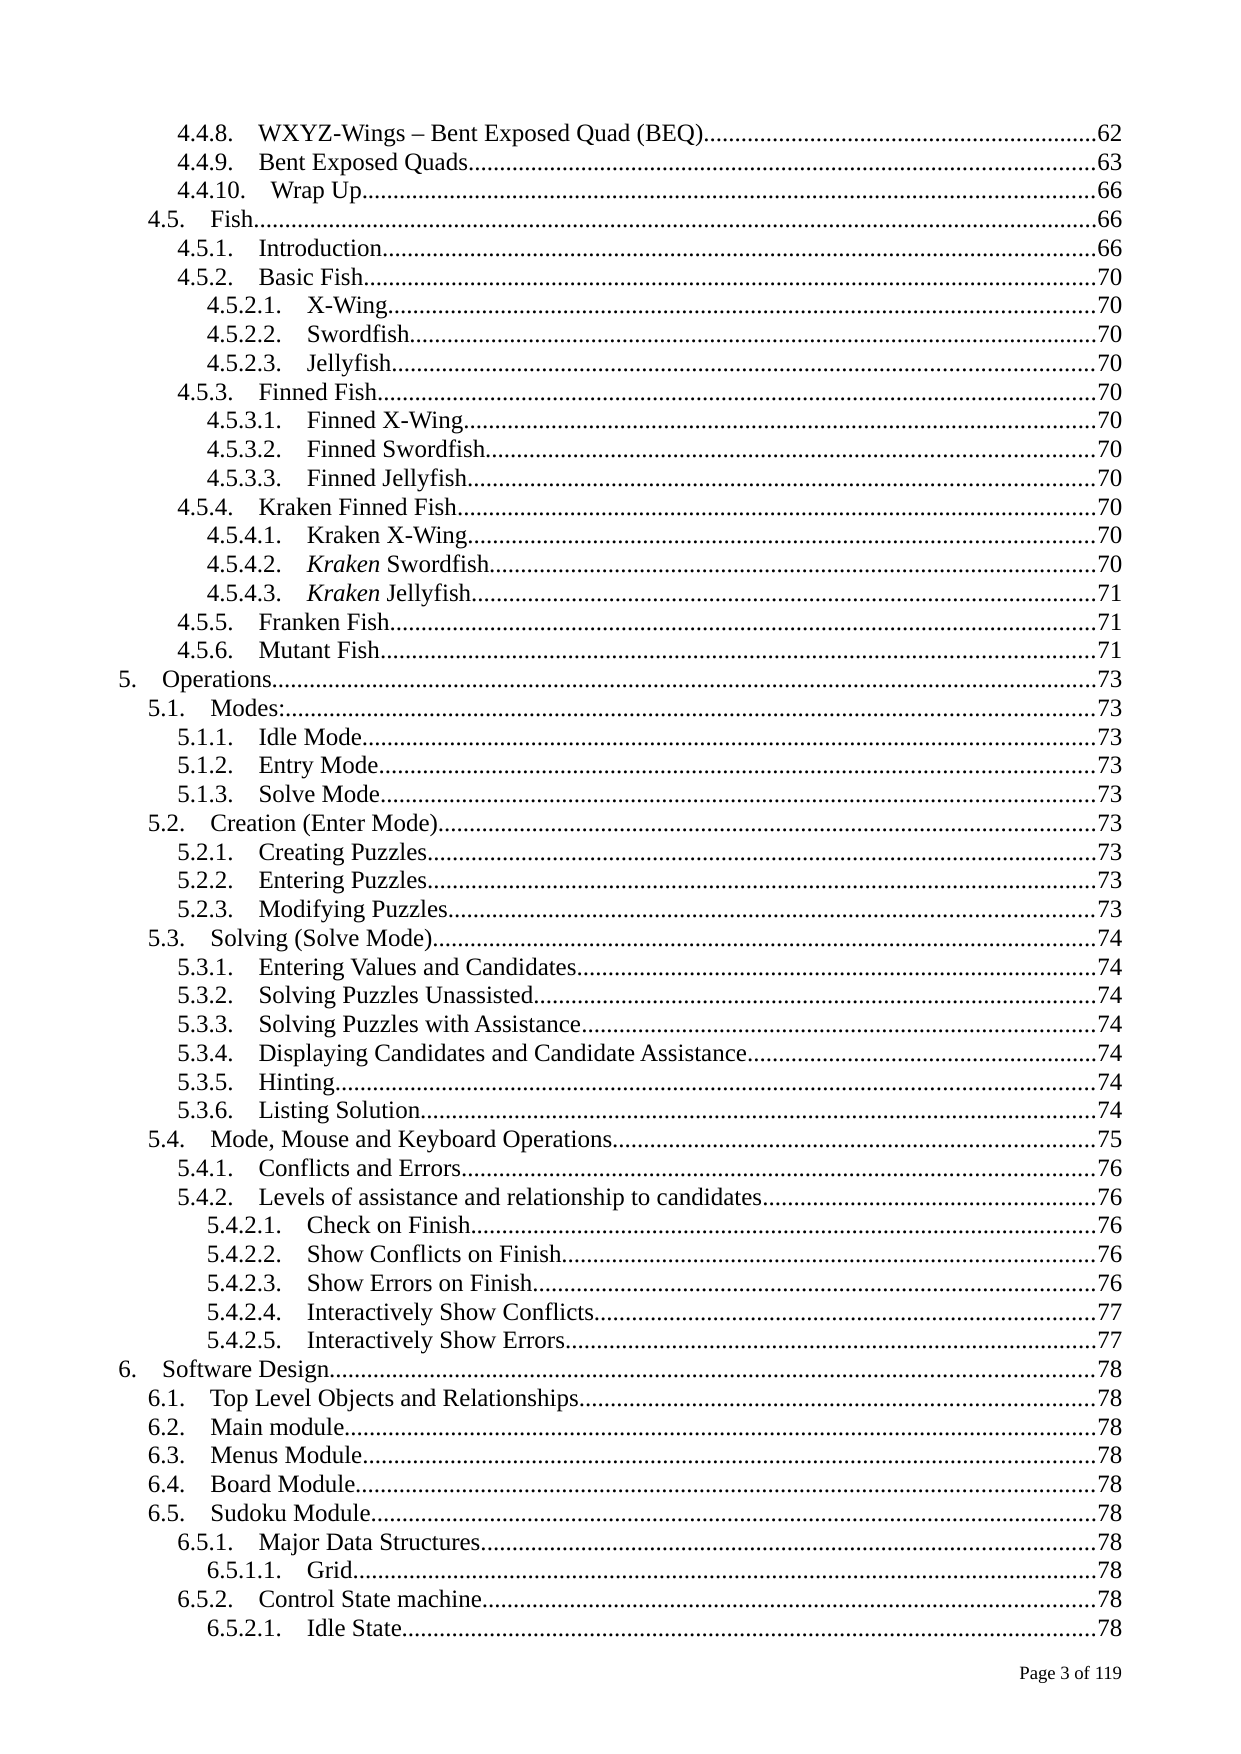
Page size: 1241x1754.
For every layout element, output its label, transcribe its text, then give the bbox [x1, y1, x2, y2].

text 4.4.8. WXYZ-Wings – Bent Exposed Quad (BEQ) 62 [177, 118, 1122, 147]
text 5.4.2.2. Show Conflicts on Finish 76 [207, 1239, 1122, 1268]
text 4.5.2. Basic Fish 70 [177, 262, 1122, 291]
text 4.4.10. Wrap Up. 66 [177, 176, 1122, 204]
text 4.5.4.3. Kraken Jellyfish 71 [207, 578, 1122, 607]
text 5.4.2.3. Show Errors on Finish 76 [207, 1268, 1122, 1297]
text 5.1.2. Entry Mode 73 [177, 751, 1122, 779]
text 5.4.2.1. Check on Finish. 76 [207, 1211, 1122, 1239]
text 4.5.6. Mutant Fish 71 [177, 636, 1122, 664]
text 4.5.1. Introduction 66 [177, 233, 1122, 262]
text 5.2. Creation (Enter Mode) 73 [148, 808, 1122, 837]
text 6.3. Menus Module 78 [148, 1441, 1122, 1469]
text 6.5.2. Control State machine 78 [177, 1584, 1122, 1613]
text 4.4.9. Bent Exposed Quads 63 [177, 147, 1122, 176]
text 4.5.5. Franken Fish. 71 [177, 607, 1122, 636]
text 5.3.1. Entering Values and Candidates 74 [177, 952, 1122, 981]
text 5.1.1. Idle Mode 73 [177, 722, 1122, 751]
text 6.5. Sudoku Module 78 [148, 1498, 1122, 1527]
text 5.4.2.4. Interactively Show Conflicts 77 [207, 1297, 1122, 1326]
text 4.5.3.1. Finned X-Wing 70 [207, 406, 1122, 434]
text 4.5.4.2. Kraken Swordfish 70 [207, 549, 1122, 578]
text 5.3.2. Solving Puzzles Unassisted 74 [177, 981, 1122, 1009]
text 6.2. Main module 78 [148, 1412, 1122, 1441]
text 5.3.6. Listing Solution 74 [177, 1096, 1122, 1124]
text 5.4.2. Levels of assistance and relationship to candidates 76 [177, 1182, 1122, 1211]
text 5.4.2.5. Interactively Show Errors 77 [207, 1326, 1122, 1354]
text 5.4. Mode, Mouse and Keyboard Operations 75 [148, 1124, 1122, 1153]
text 4.5.3.2. Finned Swordfish 70 [207, 434, 1122, 463]
text 4.5. Fish 66 [148, 204, 1122, 233]
text 5.2.2. Entering Puzzles 73 [177, 866, 1122, 894]
text 5.1. Modes: 73 [148, 693, 1122, 722]
text 4.5.4.1. Kraken X-Wing 70 [207, 521, 1122, 549]
text 5.3.4. Displaying Candidates and Candidate Assistance 74 [177, 1038, 1122, 1067]
text 5.4.1. Conflicts and Errors 76 [177, 1153, 1122, 1182]
text 5.3. Solving (Solve Mode) 74 [148, 923, 1122, 952]
text 6.5.1. Major Data Structures. 78 [177, 1527, 1122, 1556]
text 6.1. Top Level Objects and Relationships 78 [148, 1383, 1122, 1412]
text 6. Software Design 78 [118, 1354, 1122, 1383]
text 6.4. Board Module 78 [148, 1469, 1122, 1498]
text 6.5.1.1. Grid. 78 [207, 1556, 1122, 1584]
text 5. Operations 73 [118, 664, 1122, 693]
text 4.5.3.3. Finned Jellyfish 70 [207, 463, 1122, 492]
text 5.2.3. Modifying Puzzles 73 [177, 894, 1122, 923]
text 4.5.3. Finned Fish 70 [177, 377, 1122, 406]
text 5.2.1. Creating Puzzles 73 [177, 837, 1122, 866]
text 5.3.3. Solving Puzzles with Assistance 74 [177, 1009, 1122, 1038]
text 4.5.2.3. Jellyfish 70 [207, 348, 1122, 377]
text 4.5.4. Kraken Finned Fish 70 [177, 492, 1122, 521]
text 5.1.3. Solve Mode 73 [177, 779, 1122, 808]
text 4.5.2.2. Swordfish 70 [207, 319, 1122, 348]
text 4.5.2.1. X-Wing 70 [207, 291, 1122, 319]
text 5.3.5. Hinting 74 [177, 1067, 1122, 1096]
text 6.5.2.1. Idle State 78 [207, 1613, 1122, 1642]
